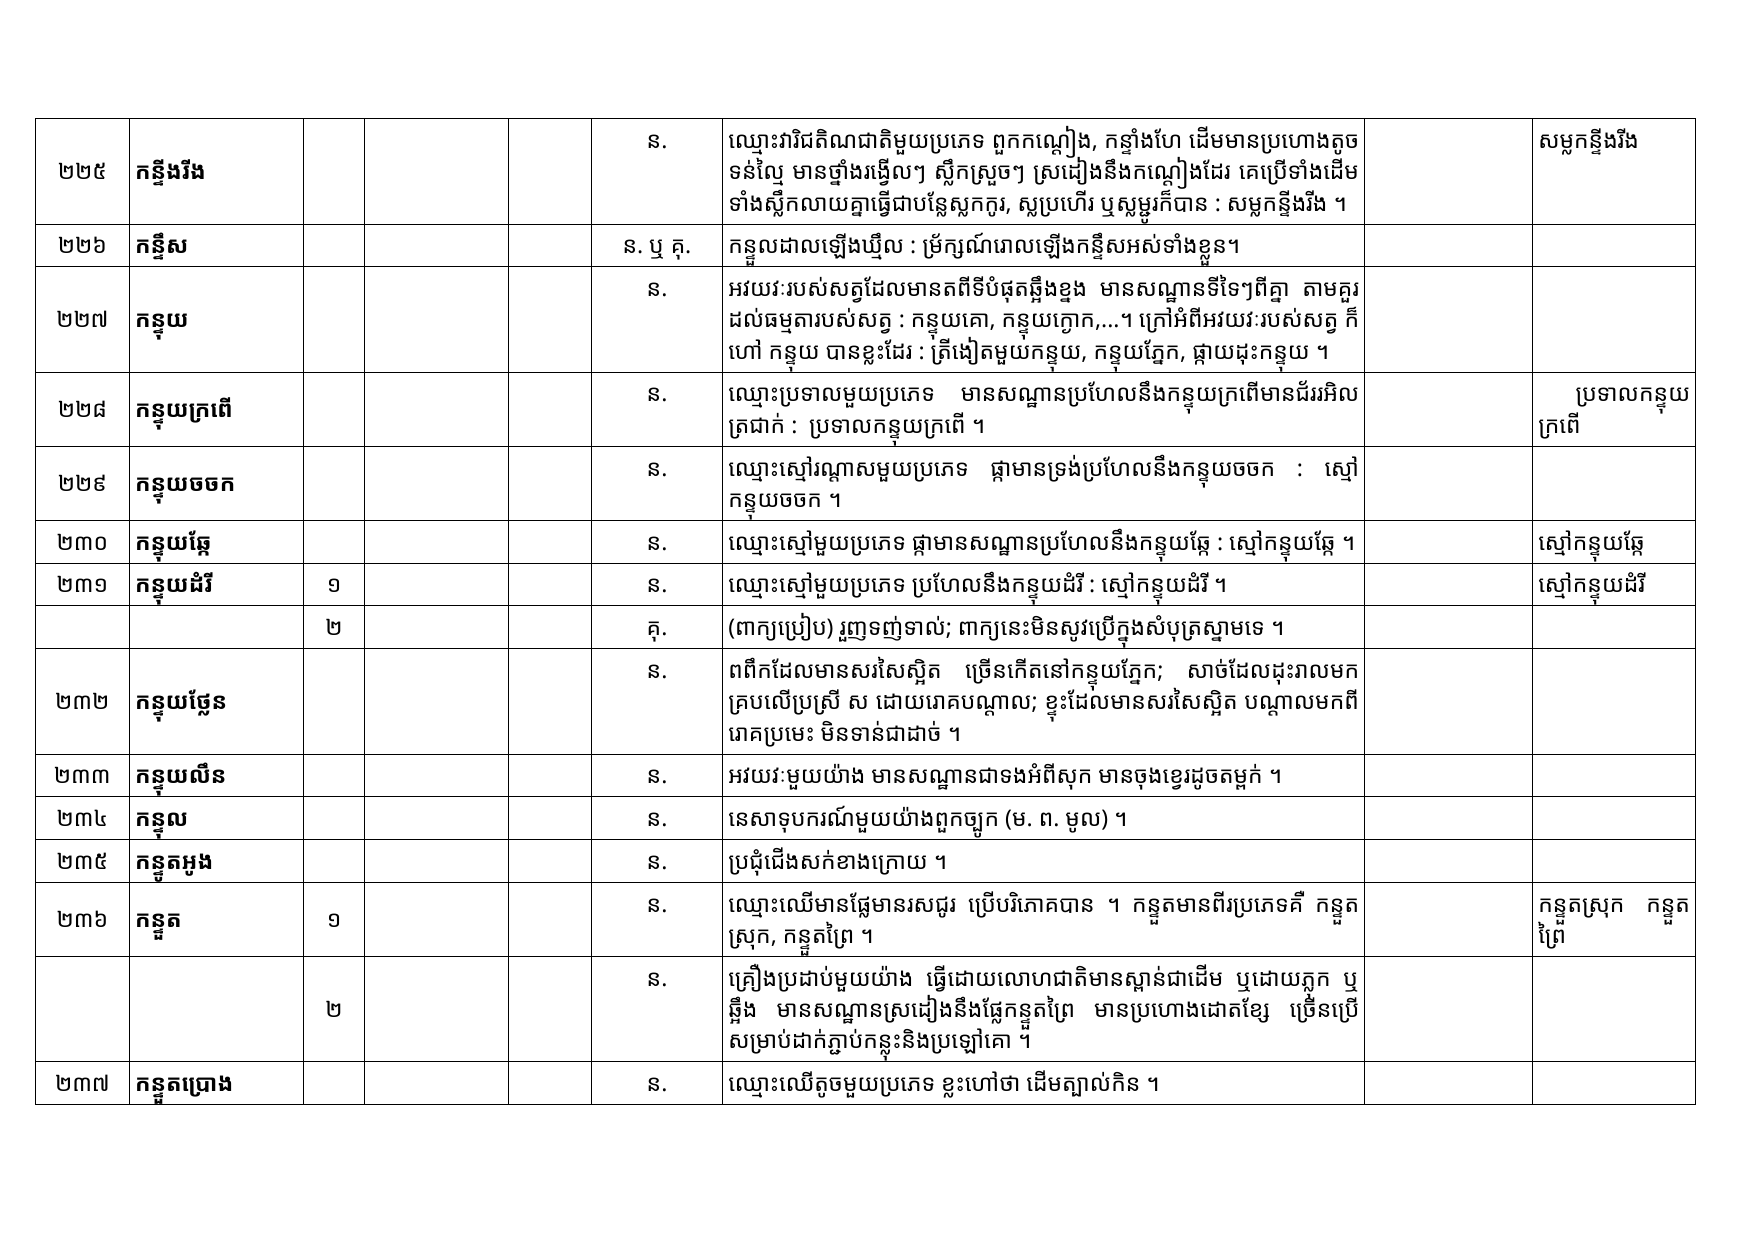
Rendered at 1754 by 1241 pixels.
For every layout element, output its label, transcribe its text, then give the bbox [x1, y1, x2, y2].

table_cell [509, 755, 591, 796]
table_cell ២២៧ [36, 267, 129, 372]
table_cell [1533, 606, 1695, 648]
table_cell [509, 564, 591, 605]
table_cell ២ [304, 957, 364, 1061]
table_cell (ពាក្យ​ប្រៀប) រួញ​ទញ់ទាល់; ពាក្យ​នេះ​មិន​សូវ​ប្រើ​ក្នុង​សំបុត្រ​ស្នាម​ទេ ។ [723, 606, 1364, 648]
table_cell [365, 373, 508, 446]
table_cell [509, 521, 591, 562]
table_cell [1365, 957, 1532, 1061]
table_cell [1365, 267, 1532, 372]
table_cell ន. [592, 957, 722, 1061]
table_cell កន្ទួល​ដាល​ឡើង​ឃ្មឹល : ម្រ័ក្សណ៍​រោល​ឡើង​កន្ទឹស​អស់​ទាំង​ខ្លួន។ [723, 225, 1364, 266]
table_cell [365, 267, 508, 372]
table_cell ២៣៧ [36, 1062, 129, 1104]
table_cell ២៣៤ [36, 797, 129, 839]
table_cell កន្ទីងរីង [130, 119, 303, 223]
table_cell [1365, 225, 1532, 266]
table_cell ន. ឬ គុ. [592, 225, 722, 266]
table_cell ឈ្មោះ​ស្មៅ​រណ្តាស​មួយ​ប្រភេទ ផ្កា​មាន​ទ្រង់​ប្រហែល​នឹង​កន្ទុយ​ចចក : ស្មៅ​កន្ទុយ​ចចក ។ [723, 447, 1364, 520]
table_cell [1365, 840, 1532, 882]
table_cell ស្មៅ​កន្ទុយ​ដំរី [1533, 564, 1695, 605]
table_cell ន. [592, 267, 722, 372]
table_cell ស្មៅ​កន្ទុយ​ឆ្កែ [1533, 521, 1695, 562]
table_cell ១ [304, 883, 364, 956]
table_cell ន. [592, 1062, 722, 1104]
table_cell [1533, 755, 1695, 796]
table_cell កន្ទុយ​ក្រពើ [130, 373, 303, 446]
table_cell [509, 373, 591, 446]
table_cell ២៣២ [36, 649, 129, 753]
table_cell [365, 225, 508, 266]
table_cell [509, 840, 591, 882]
table_cell [509, 1062, 591, 1104]
table_cell ន. [592, 840, 722, 882]
table_cell [365, 797, 508, 839]
table_cell [509, 267, 591, 372]
table_cell [509, 225, 591, 266]
table_cell អវយវៈ​របស់​សត្វ​ដែល​មាន​ត​ពី​ទី​បំផុត​ឆ្អឹង​ខ្នង មាន​សណ្ឋាន​ទីទៃ​ៗ​ពី​គ្នា តាម​គួរ​ដល់​ធម្មតា​របស់​សត្វ : កន្ទុយ​គោ, កន្ទុយ​ក្ងោក,...។ ក្រៅ​អំពី​អវយវៈ​របស់​សត្វ ក៏​ហៅ កន្ទុយ បាន​ខ្លះ​ដែរ : ត្រី​ងៀត​មួយ​កន្ទុយ, កន្ទុយ​ភ្នែក, ផ្កាយ​ដុះ​កន្ទុយ ។ [723, 267, 1364, 372]
table_cell កន្ទុយ​ចចក [130, 447, 303, 520]
table_cell ឈ្មោះ​ស្មៅ​មួយ​ប្រភេទ ប្រហែល​នឹង​កន្ទុយ​ដំរី : ស្មៅ​កន្ទុយ​ដំរី ។ [723, 564, 1364, 605]
table_cell គ្រឿង​ប្រដាប់​មួយ​យ៉ាង ធ្វើ​ដោយ​លោហ​ជាតិ​មាន​ស្ពាន់​ជាដើម ឬ​ដោយ​ភ្លុក ឬ ឆ្អឹង មាន​សណ្ឋាន​ស្រដៀង​នឹង​ផ្លែ​កន្ទួត​ព្រៃ មាន​ប្រហោង​ដោត​ខ្សែ ច្រើន​ប្រើ​សម្រាប់​ដាក់​ភ្ជាប់​កន្លុះ​និង​ប្រឡៅ​គោ ។ [723, 957, 1364, 1061]
table_cell [365, 447, 508, 520]
table_cell ឈ្មោះ​ឈើ​មាន​ផ្លែ​មាន​រស​ជូរ ប្រើ​បរិភោគ​បាន ។ កន្ទួត​មាន​ពីរ​ប្រភេទ​គឺ កន្ទួត​ស្រុក, កន្ទួត​ព្រៃ ។ [723, 883, 1364, 956]
table_cell ២៣៥ [36, 840, 129, 882]
table_cell [130, 957, 303, 1061]
table_cell ន. [592, 447, 722, 520]
table_cell [365, 564, 508, 605]
table_cell [1533, 840, 1695, 882]
table_cell [304, 267, 364, 372]
table_cell [130, 606, 303, 648]
table_cell [304, 649, 364, 753]
table_cell [1365, 649, 1532, 753]
table_cell អវយវៈ​មួយ​យ៉ាង មាន​សណ្ឋាន​ជា​ទង​អំពី​សុក មាន​ចុង​ខ្វេរ​ដូច​តម្ពក់ ។ [723, 755, 1364, 796]
table_cell ពពឹក​ដែល​មាន​សរសៃ​ស្អិត ច្រើន​កើត​នៅ​កន្ទុយ​ភ្នែក; សាច់​ដែល​ដុះ​រាល​មក​គ្រប​លើ​ប្រស្រី ស ដោយ​រោគ​បណ្ដាល; ខ្ទុះ​ដែល​មាន​សរសៃ​ស្អិត បណ្ដាល​មក​ពី​រោគ​ប្រមេះ មិន​ទាន់​ជា​ដាច់ ។ [723, 649, 1364, 753]
table_cell [1533, 267, 1695, 372]
table_cell ន. [592, 564, 722, 605]
table_cell ន. [592, 119, 722, 223]
table_cell កន្ទួត​ប្រោង [130, 1062, 303, 1104]
table_cell ន. [592, 373, 722, 446]
table_cell [1365, 755, 1532, 796]
table_cell [36, 606, 129, 648]
table_cell [1365, 1062, 1532, 1104]
table_cell [509, 797, 591, 839]
table_cell [365, 957, 508, 1061]
table_cell ២៣១ [36, 564, 129, 605]
table_cell ២២៦ [36, 225, 129, 266]
table_cell [1365, 883, 1532, 956]
table_cell [1365, 564, 1532, 605]
table_cell ២២៨ [36, 373, 129, 446]
table_cell [365, 119, 508, 223]
table_cell [304, 225, 364, 266]
table_cell កន្ទុយ​លឹន [130, 755, 303, 796]
table_cell កន្ទួត [130, 883, 303, 956]
table_cell [365, 606, 508, 648]
table_cell ១ [304, 564, 364, 605]
table_cell ន. [592, 755, 722, 796]
table_cell [365, 883, 508, 956]
table_cell [509, 447, 591, 520]
table_cell កន្ទុយ​ឆ្កែ [130, 521, 303, 562]
table_cell [509, 606, 591, 648]
table_cell ២ [304, 606, 364, 648]
table_cell [36, 957, 129, 1061]
table_cell ២២៩ [36, 447, 129, 520]
table_cell នេសាទុបករណ៍​មួយ​យ៉ាង​ពួក​ច្បូក (ម. ព. មូល) ។ [723, 797, 1364, 839]
table_cell ២៣០ [36, 521, 129, 562]
table_cell កន្ទុយ​ដំរី [130, 564, 303, 605]
table_cell [304, 797, 364, 839]
table_cell កន្ទូតអូង [130, 840, 303, 882]
table_cell កន្ទឹស [130, 225, 303, 266]
table_cell [304, 755, 364, 796]
table_cell សម្លកន្ទីងរីង [1533, 119, 1695, 223]
table_cell ន. [592, 521, 722, 562]
table_cell [1533, 447, 1695, 520]
table_cell ន. [592, 797, 722, 839]
table_cell [365, 1062, 508, 1104]
table_cell [1533, 1062, 1695, 1104]
table_cell ន. [592, 883, 722, 956]
table_cell [1533, 797, 1695, 839]
table_cell ឈ្មោះ​ប្រទាល​មួយ​ប្រភេទ មាន​សណ្ឋាន​ប្រហែល​នឹង​កន្ទុយ​ក្រពើ​មាន​ជ័រ​រអិល​ត្រជាក់ : ប្រទាល​កន្ទុយ​ក្រពើ ។ [723, 373, 1364, 446]
table_cell ២២៥ [36, 119, 129, 223]
table_cell ២៣៣ [36, 755, 129, 796]
table_cell [1533, 649, 1695, 753]
table_cell កន្ទុល [130, 797, 303, 839]
table_cell ២៣៦ [36, 883, 129, 956]
table_cell [304, 840, 364, 882]
table_cell [304, 1062, 364, 1104]
table_cell [1365, 797, 1532, 839]
table_cell កន្ទួត​ស្រុក កន្ទួត​ព្រៃ [1533, 883, 1695, 956]
table_cell [365, 521, 508, 562]
table_cell [1533, 957, 1695, 1061]
table_cell កន្ទុយ [130, 267, 303, 372]
table_cell [365, 840, 508, 882]
table_cell [1365, 373, 1532, 446]
table_cell [1365, 447, 1532, 520]
table_cell [1533, 225, 1695, 266]
table_cell គុ. [592, 606, 722, 648]
table_cell [304, 447, 364, 520]
table_cell [1365, 119, 1532, 223]
table_cell ឈ្មោះ​វារិជ​តិណ​ជាតិ​មួយ​ប្រភេទ ពួក​កណ្ដៀង, កន្ទាំងហែ ដើម​មាន​ប្រហោង​តូច ទន់​ល្មៃ មាន​ថ្នាំង​រង្វើល​ៗ ស្លឹក​ស្រួច​ៗ ស្រដៀង​នឹង​កណ្ដៀង​ដែរ គេ​ប្រើ​ទាំង​ដើម​ទាំង​ស្លឹក​លាយ​គ្នា​ធ្វើ​ជា​បន្លែ​ស្ល​កកូរ, ស្ល​ប្រហើរ ឬ​ស្ល​ម្ជូរ​ក៏​បាន : សម្ល​កន្ទីងរីង ។ [723, 119, 1364, 223]
table_cell កន្ទុយ​ថ្លែន [130, 649, 303, 753]
table_cell [365, 755, 508, 796]
table_cell ប្រជុំ​ជើង​សក់​ខាង​ក្រោយ ។ [723, 840, 1364, 882]
table_cell [304, 373, 364, 446]
table_cell ន. [592, 649, 722, 753]
table_cell [365, 649, 508, 753]
table_cell [304, 119, 364, 223]
table_cell [509, 649, 591, 753]
table_cell ប្រទាល​កន្ទុយ​ក្រពើ [1533, 373, 1695, 446]
table_cell [509, 957, 591, 1061]
table_cell ឈ្មោះ​ឈើ​តូច​មួយ​ប្រភេទ ខ្លះ​ហៅ​ថា ដើម​ត្បាល់​កិន ។ [723, 1062, 1364, 1104]
table_cell [1365, 521, 1532, 562]
table_cell [509, 883, 591, 956]
table_cell [1365, 606, 1532, 648]
table_cell [509, 119, 591, 223]
table_cell ឈ្មោះ​ស្មៅ​មួយ​ប្រភេទ ផ្កា​មាន​សណ្ឋាន​ប្រហែល​នឹង​កន្ទុយ​ឆ្កែ : ស្មៅ​កន្ទុយ​ឆ្កែ ។ [723, 521, 1364, 562]
table_cell [304, 521, 364, 562]
